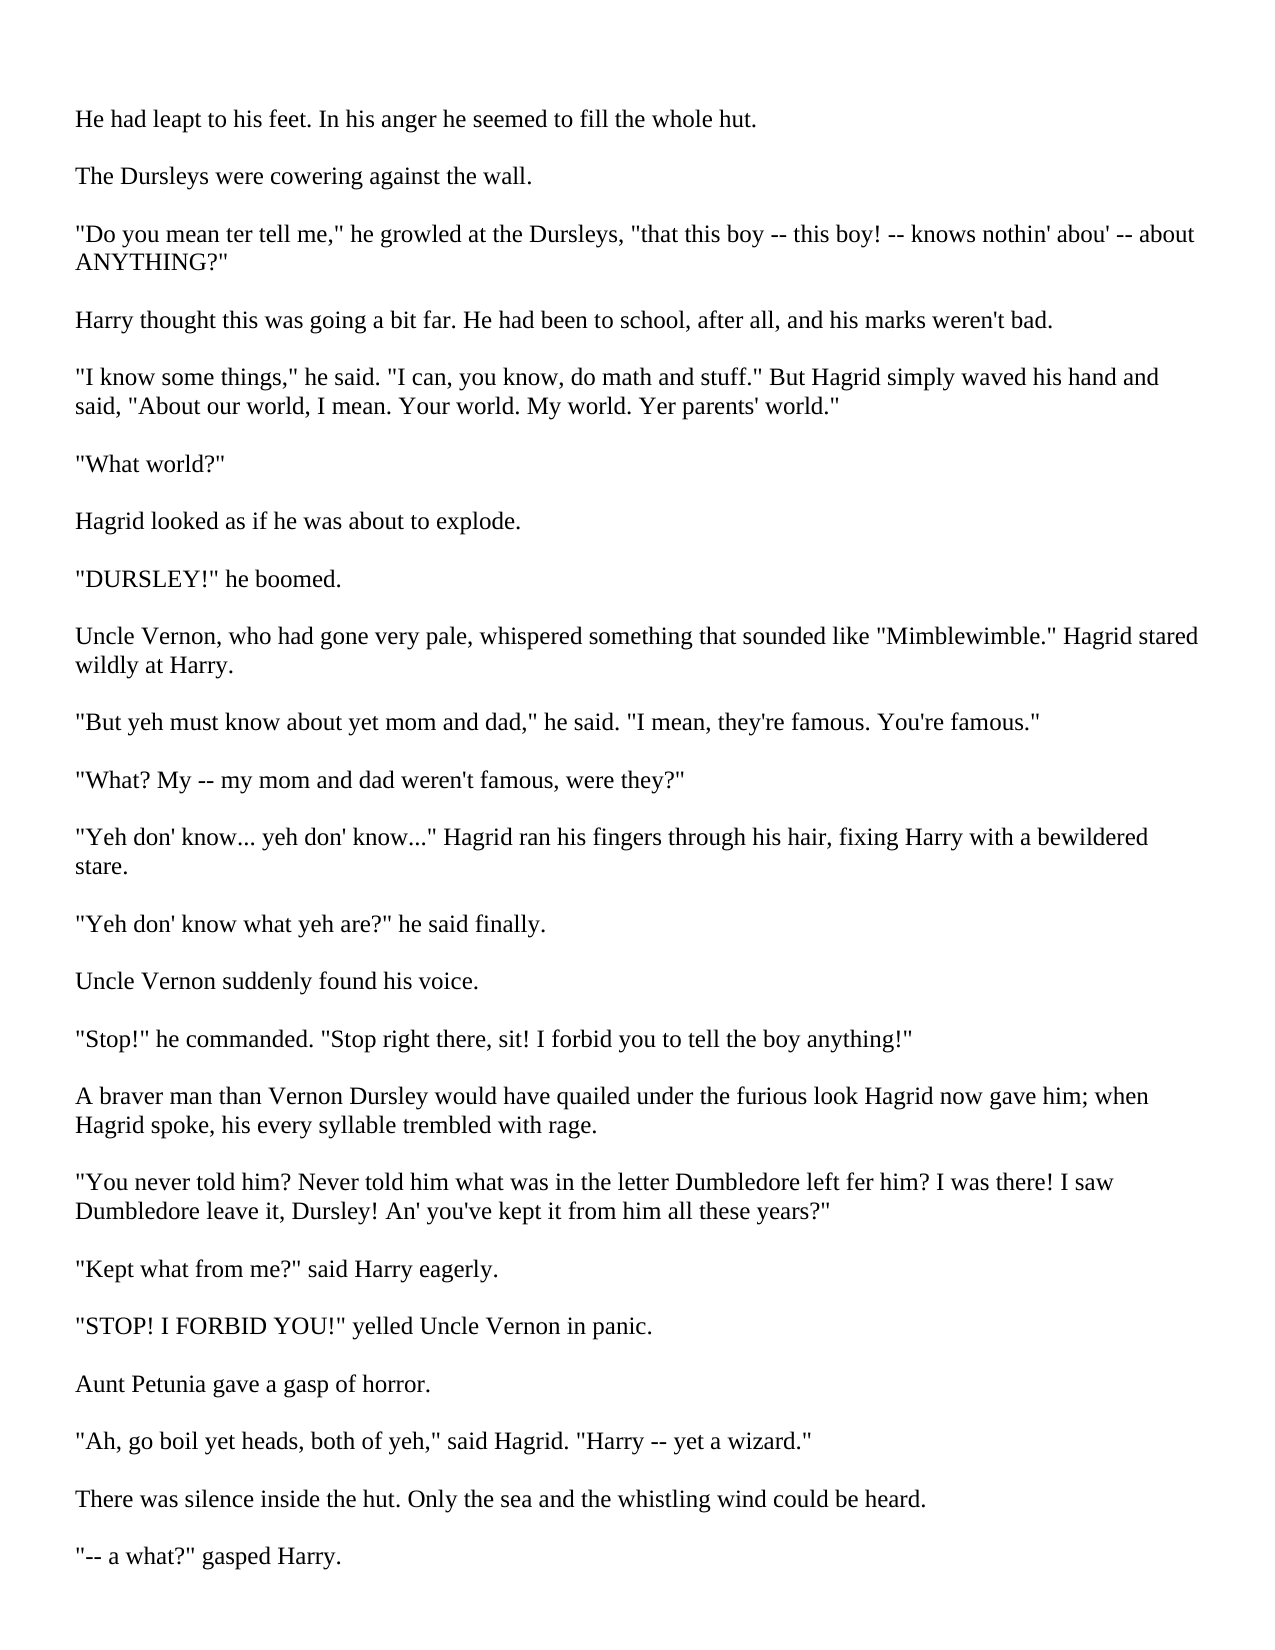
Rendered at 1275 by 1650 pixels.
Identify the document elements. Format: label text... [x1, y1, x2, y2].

text "DURSLEY!" he boomed. [75, 564, 1200, 592]
text A braver man than Vernon Dursley would have quailed under the furious look Hagrid now gave him; when Hagrid spoke, his every syllable trembled with rage. [75, 1081, 1200, 1139]
text Hagrid looked as if he was about to explode. [75, 506, 1200, 535]
text "Kept what from me?" said Harry eagerly. [75, 1254, 1200, 1282]
text He had leapt to his feet. In his anger he seemed to fill the whole hut. [75, 104, 1200, 132]
text The Dursleys were cowering against the wall. [75, 161, 1200, 190]
text "STOP! I FORBID YOU!" yelled Uncle Vernon in panic. [75, 1311, 1200, 1340]
text "You never told him? Never told him what was in the letter Dumbledore left fer him? I was there! I saw Dumbledore leave it, Dursley! An' you've kept it from him all these years?" [75, 1167, 1200, 1225]
text "Do you mean ter tell me," he growled at the Dursleys, "that this boy -- this boy! -- knows nothin' abou' -- about ANYTHING?" [75, 219, 1200, 276]
text "-- a what?" gasped Harry. [75, 1541, 1200, 1570]
text Aunt Petunia gave a gasp of horror. [75, 1369, 1200, 1397]
text "What world?" [75, 449, 1200, 477]
text Harry thought this was going a bit far. He had been to school, after all, and his marks weren't bad. [75, 305, 1200, 334]
text "Ah, go boil yet heads, both of yeh," said Hagrid. "Harry -- yet a wizard." [75, 1426, 1200, 1455]
text Uncle Vernon, who had gone very pale, whispered something that sounded like "Mimblewimble." Hagrid stared wildly at Harry. [75, 621, 1200, 679]
text "Yeh don' know... yeh don' know..." Hagrid ran his fingers through his hair, fixing Harry with a bewildered stare. [75, 822, 1200, 880]
text Uncle Vernon suddenly found his voice. [75, 966, 1200, 995]
text "But yeh must know about yet mom and dad," he said. "I mean, they're famous. You're famous." [75, 707, 1200, 736]
text "I know some things," he said. "I can, you know, do math and stuff." But Hagrid simply waved his hand and said, "About our world, I mean. Your world. My world. Yer parents' world." [75, 362, 1200, 420]
text "Stop!" he commanded. "Stop right there, sit! I forbid you to tell the boy anything!" [75, 1024, 1200, 1052]
text "What? My -- my mom and dad weren't famous, were they?" [75, 765, 1200, 794]
text There was silence inside the hut. Only the sea and the whistling wind could be heard. [75, 1484, 1200, 1512]
text "Yeh don' know what yeh are?" he said finally. [75, 909, 1200, 937]
